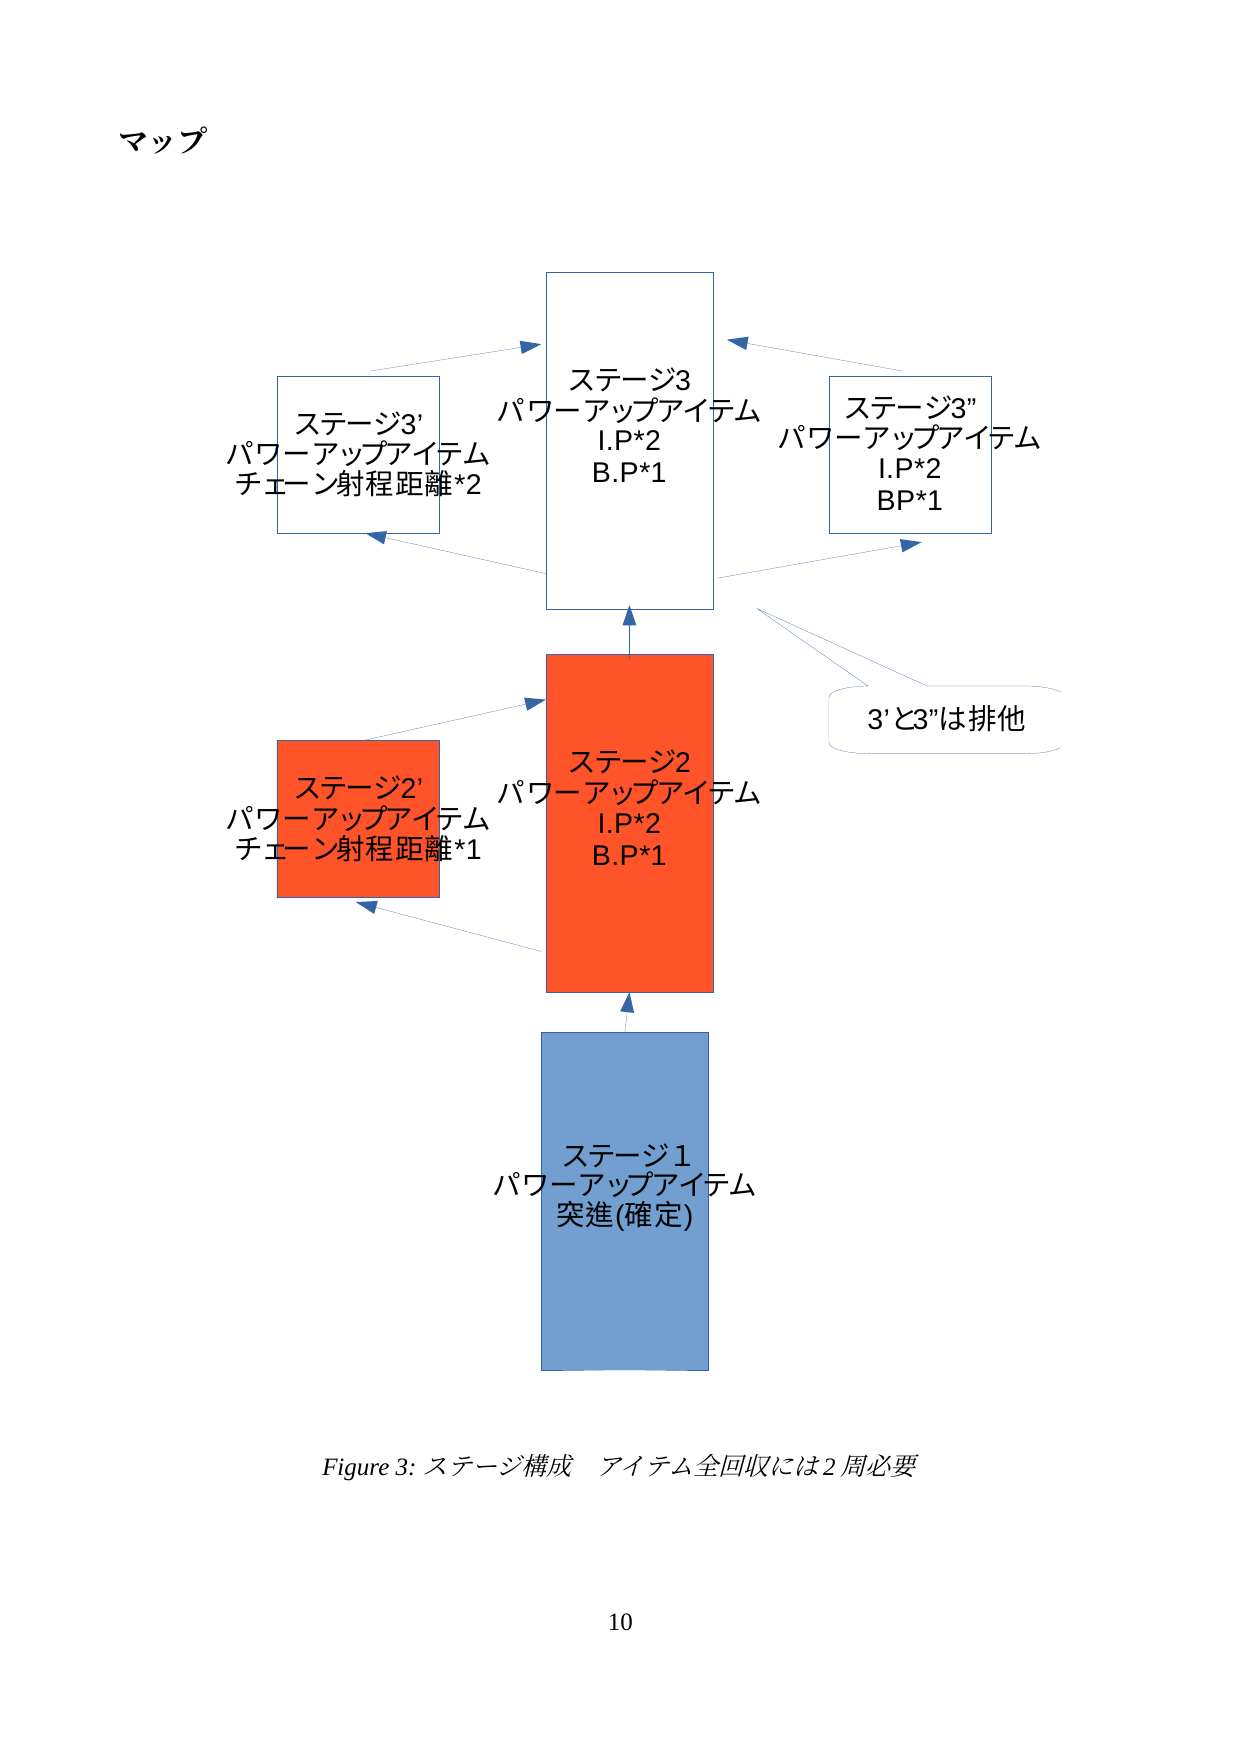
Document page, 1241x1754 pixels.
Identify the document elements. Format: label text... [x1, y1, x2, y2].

text Figure 3: ステージ構成 アイテム全回収には2周必要 [179, 196, 1061, 1483]
text マップ [118, 118, 1122, 162]
